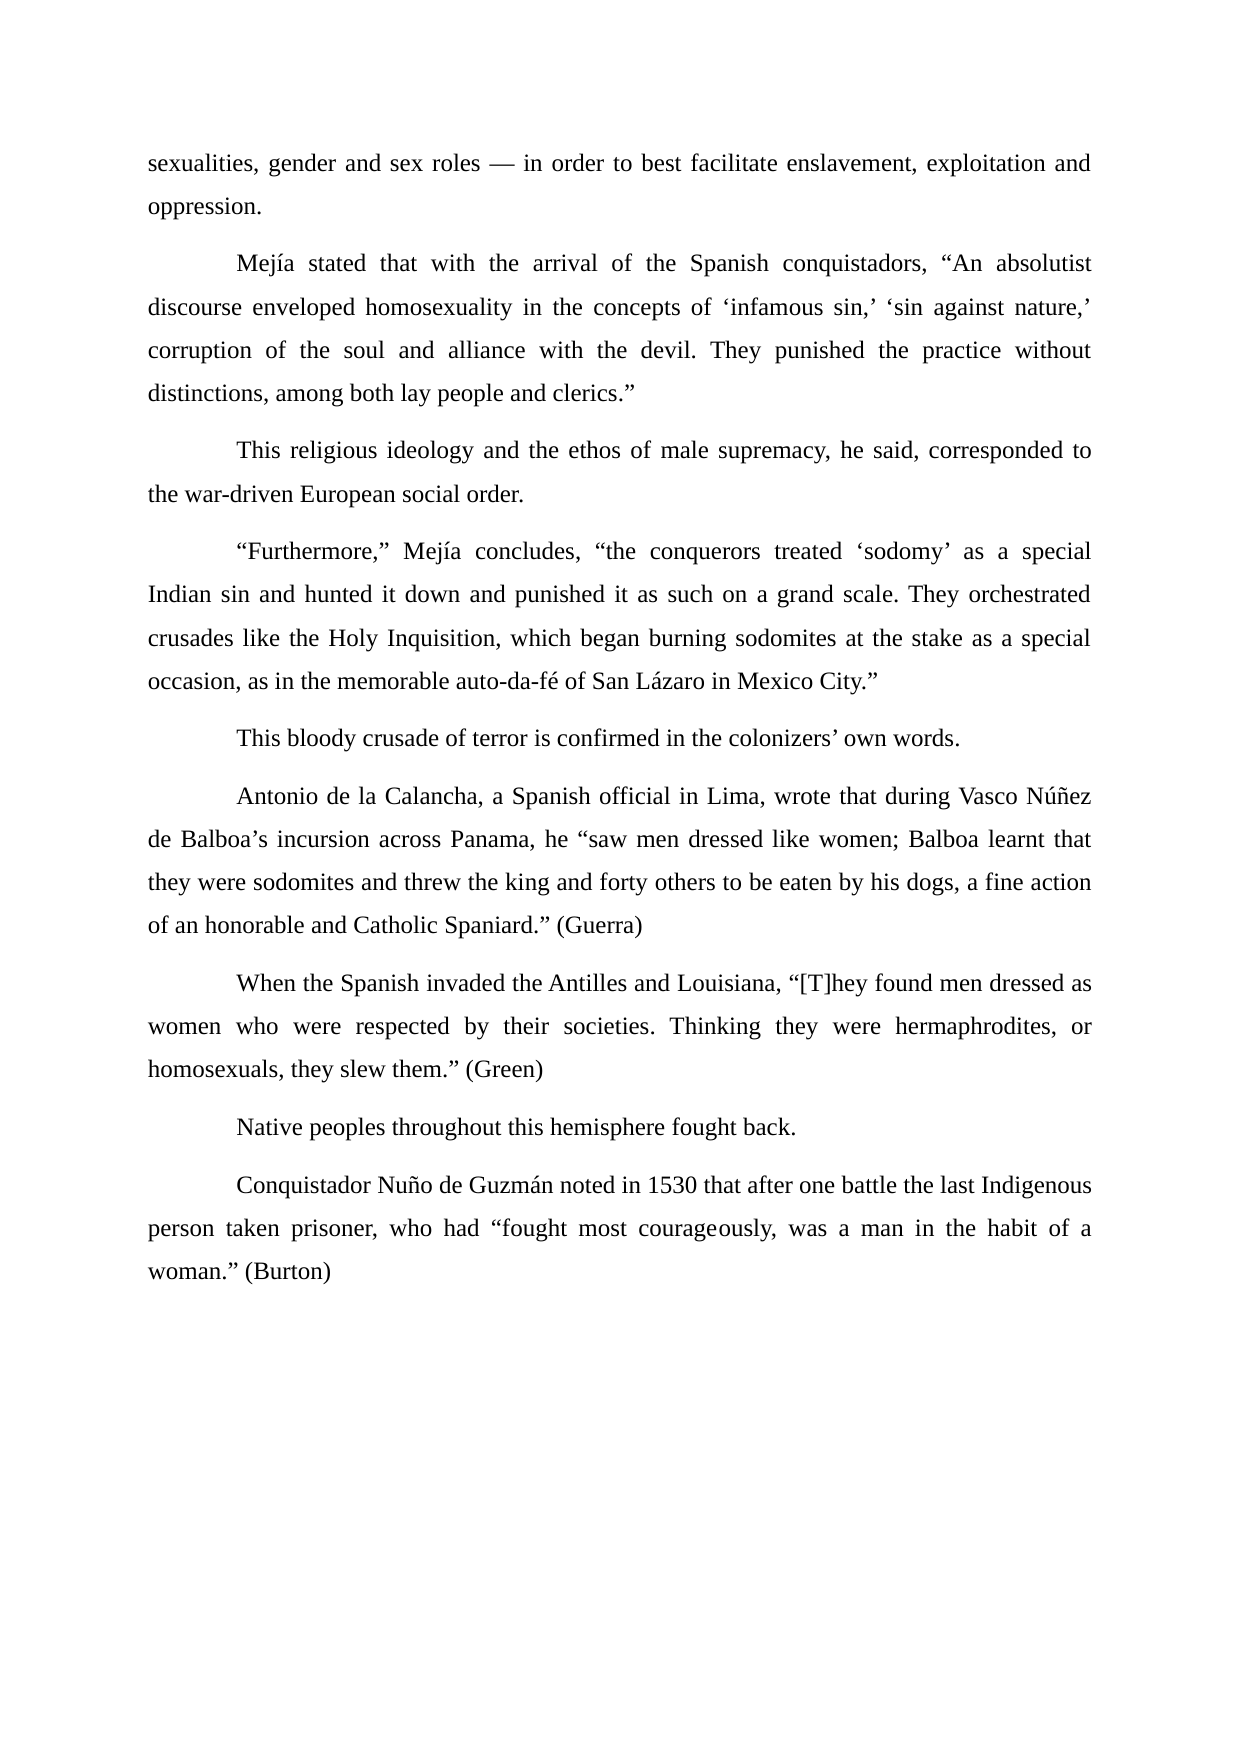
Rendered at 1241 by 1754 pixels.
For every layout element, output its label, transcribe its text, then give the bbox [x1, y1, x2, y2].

text Conquistador Nuño de Guzmán noted in 1530 that after one battle the last Indigenous person taken prisoner, who had “fought most courage­ously, was a man in the habit of a woman.” (Burton) [148, 1170, 1093, 1285]
text This religious ideology and the ethos of male supremacy, he said, corresponded to the war-driven European social order. [148, 436, 1093, 507]
text sexualities, gender and sex roles — in order to best facilitate enslavement, exploitation and oppression. [148, 148, 1093, 219]
text When the Spanish invaded the Antilles and Louisiana, “[T]hey found men dressed as women who were respected by their societies. Thinking they were hermaphrodites, or homosexuals, they slew them.” (Green) [148, 968, 1093, 1083]
text Mejía stated that with the arrival of the Spanish conquistadors, “An absolutist discourse enveloped homosexuality in the concepts of ‘infamous sin,’ ‘sin against nature,’ corruption of the soul and alliance with the devil. They punished the practice without distinctions, among both lay people and clerics.” [148, 248, 1093, 407]
text This bloody crusade of terror is confirmed in the colonizers’ own words. [148, 723, 1093, 752]
text Antonio de la Calancha, a Spanish official in Lima, wrote that during Vasco Núñez de Balboa’s incursion across Panama, he “saw men dressed like women; Balboa learnt that they were sodomites and threw the king and forty others to be eaten by his dogs, a fine action of an honorable and Catholic Spaniard.” (Guerra) [148, 781, 1093, 939]
text “Furthermore,” Mejía concludes, “the conquerors treated ‘sodomy’ as a special Indian sin and hunted it down and punished it as such on a grand scale. They orchestrated crusades like the Holy Inquisition, which began burning sodomites at the stake as a special occasion, as in the memorable auto-da-fé of San Lázaro in Mexico City.” [148, 536, 1093, 694]
text Native peoples throughout this hemisphere fought back. [148, 1112, 1093, 1141]
